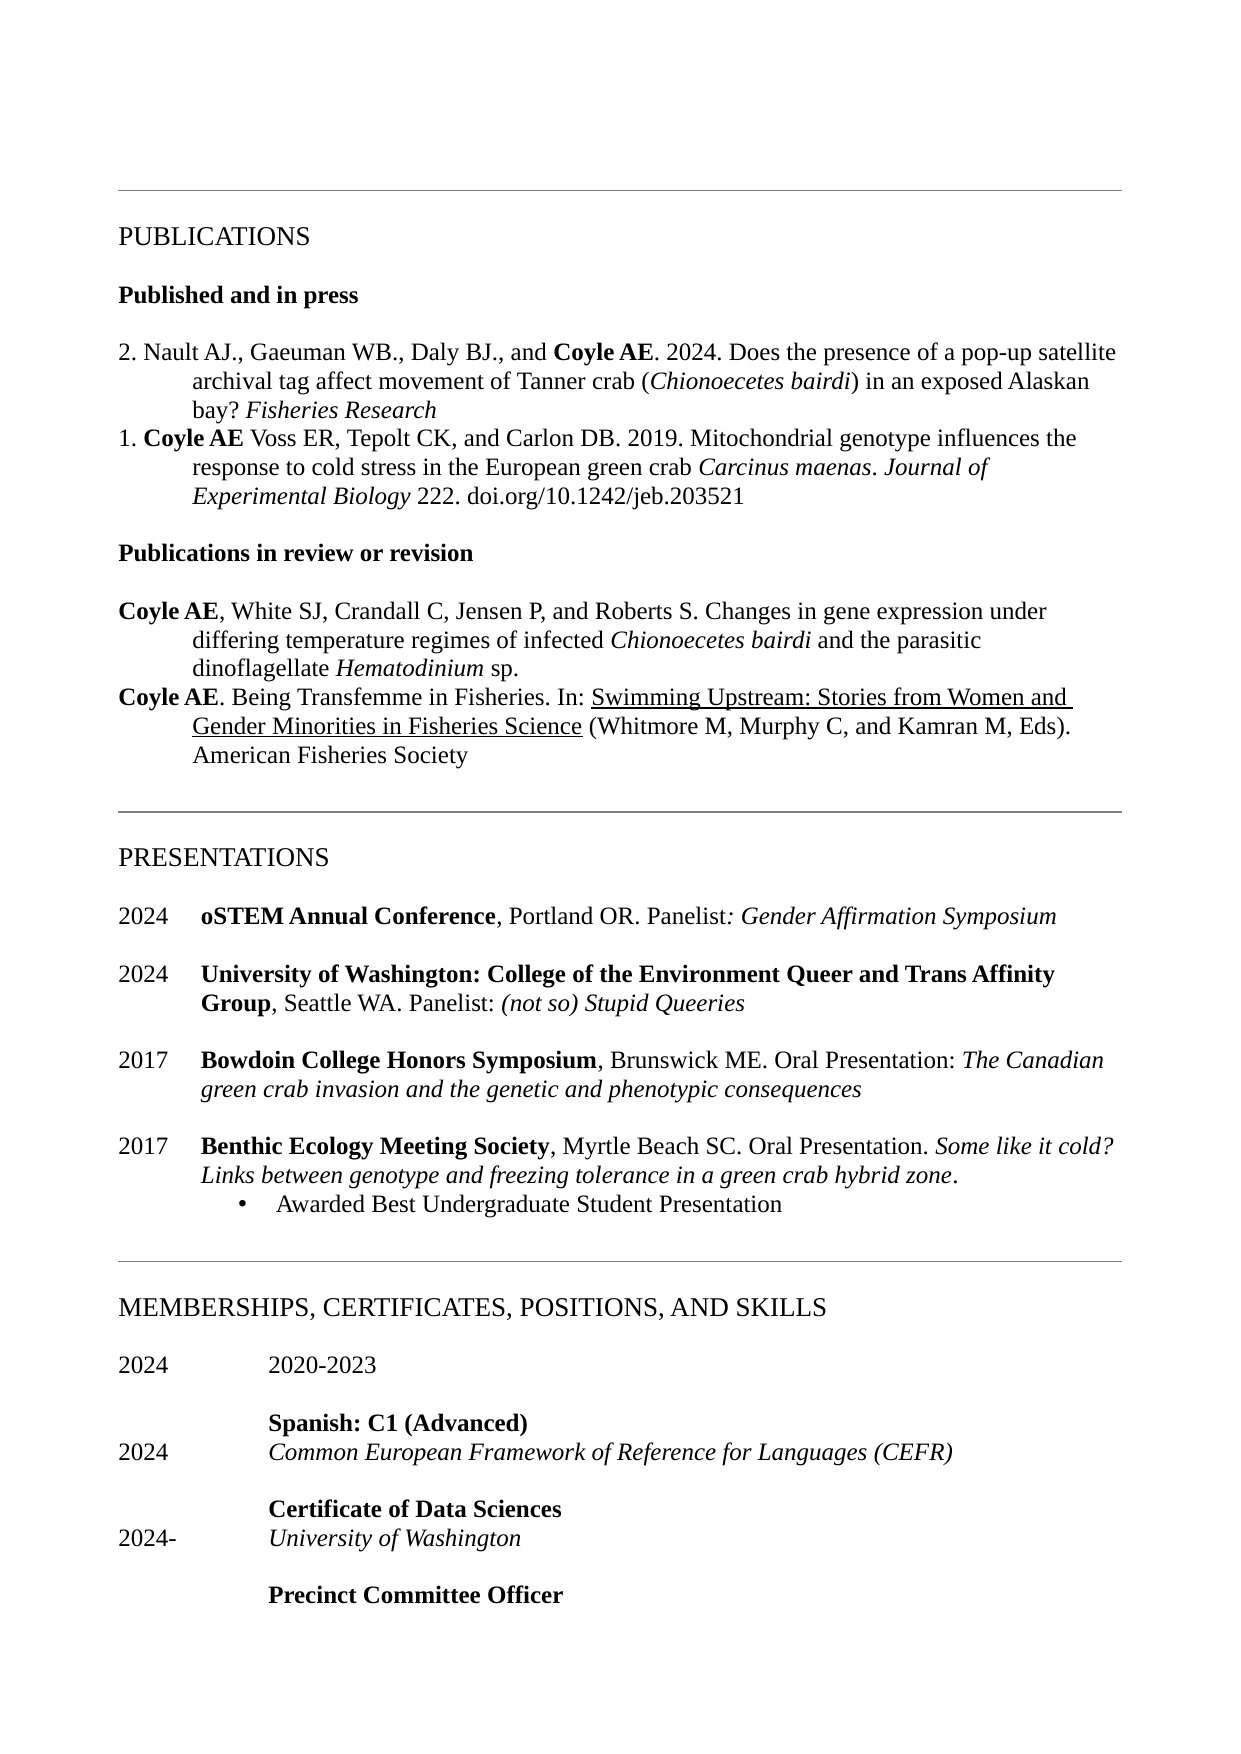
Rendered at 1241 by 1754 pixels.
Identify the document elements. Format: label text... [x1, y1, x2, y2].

text Coyle AE, White SJ, Crandall C, Jensen P, and Roberts S. Changes in gene expression under differing temperature regimes of infected Chionoecetes bairdi and the parasitic dinoflagellate Hematodinium sp. [118, 596, 1122, 682]
text Benthic Ecology Meeting Society, Myrtle Beach SC. Oral Presentation. Some like it cold? Links between genotype and freezing tolerance in a green crab hybrid zone. [201, 1131, 1122, 1189]
text Published and in press [118, 280, 1122, 308]
text oSTEM Annual Conference, Portland OR. Panelist: Gender Affirmation Symposium [201, 901, 1122, 930]
text 1. Coyle AE Voss ER, Tepolt CK, and Carlon DB. 2019. Mitochondrial genotype influences the response to cold stress in the European green crab Carcinus maenas. Journal of Experimental Biology 222. doi.org/10.1242/jeb.203521 [118, 423, 1122, 510]
text Coyle AE. Being Transfemme in Fisheries. In: Swimming Upstream: Stories from Women and Gender Minorities in Fisheries Science (Whitmore M, Murphy C, and Kamran M, Eds). American Fisheries Society [118, 682, 1122, 768]
text University of Washington: College of the Environment Queer and Trans Affinity Group, Seattle WA. Panelist: (not so) Stupid Queeries [201, 959, 1122, 1016]
text University of Washington [268, 1523, 1122, 1552]
text Precinct Committee Officer [268, 1581, 1122, 1609]
text 2024 [118, 901, 201, 930]
text 2017 [118, 1131, 201, 1160]
text Certificate of Data Sciences [268, 1494, 1122, 1523]
list Awarded Best Undergraduate Student Presentation [238, 1189, 1122, 1218]
text 2. Nault AJ., Gaeuman WB., Daly BJ., and Coyle AE. 2024. Does the presence of a pop-up satellite archival tag affect movement of Tanner crab (Chionoecetes bairdi) in an exposed Alaskan bay? Fisheries Research [118, 337, 1122, 423]
text 2024 [118, 1351, 268, 1379]
text PUBLICATIONS [118, 220, 1122, 251]
text Publications in review or revision [118, 538, 1122, 567]
text 2024 [118, 959, 201, 988]
text Common European Framework of Reference for Languages (CEFR) [268, 1437, 1122, 1466]
text 2017 [118, 1045, 201, 1074]
text 2024 [118, 1437, 268, 1466]
text MEMBERSHIPS, CERTIFICATES, POSITIONS, AND SKILLS [118, 1291, 1122, 1322]
text 2024- [118, 1523, 268, 1552]
text Bowdoin College Honors Symposium, Brunswick ME. Oral Presentation: The Canadian green crab invasion and the genetic and phenotypic consequences [201, 1045, 1122, 1103]
text 2020-2023 [268, 1351, 1122, 1379]
text PRESENTATIONS [118, 842, 1122, 873]
text Spanish: C1 (Advanced) [268, 1408, 1122, 1437]
